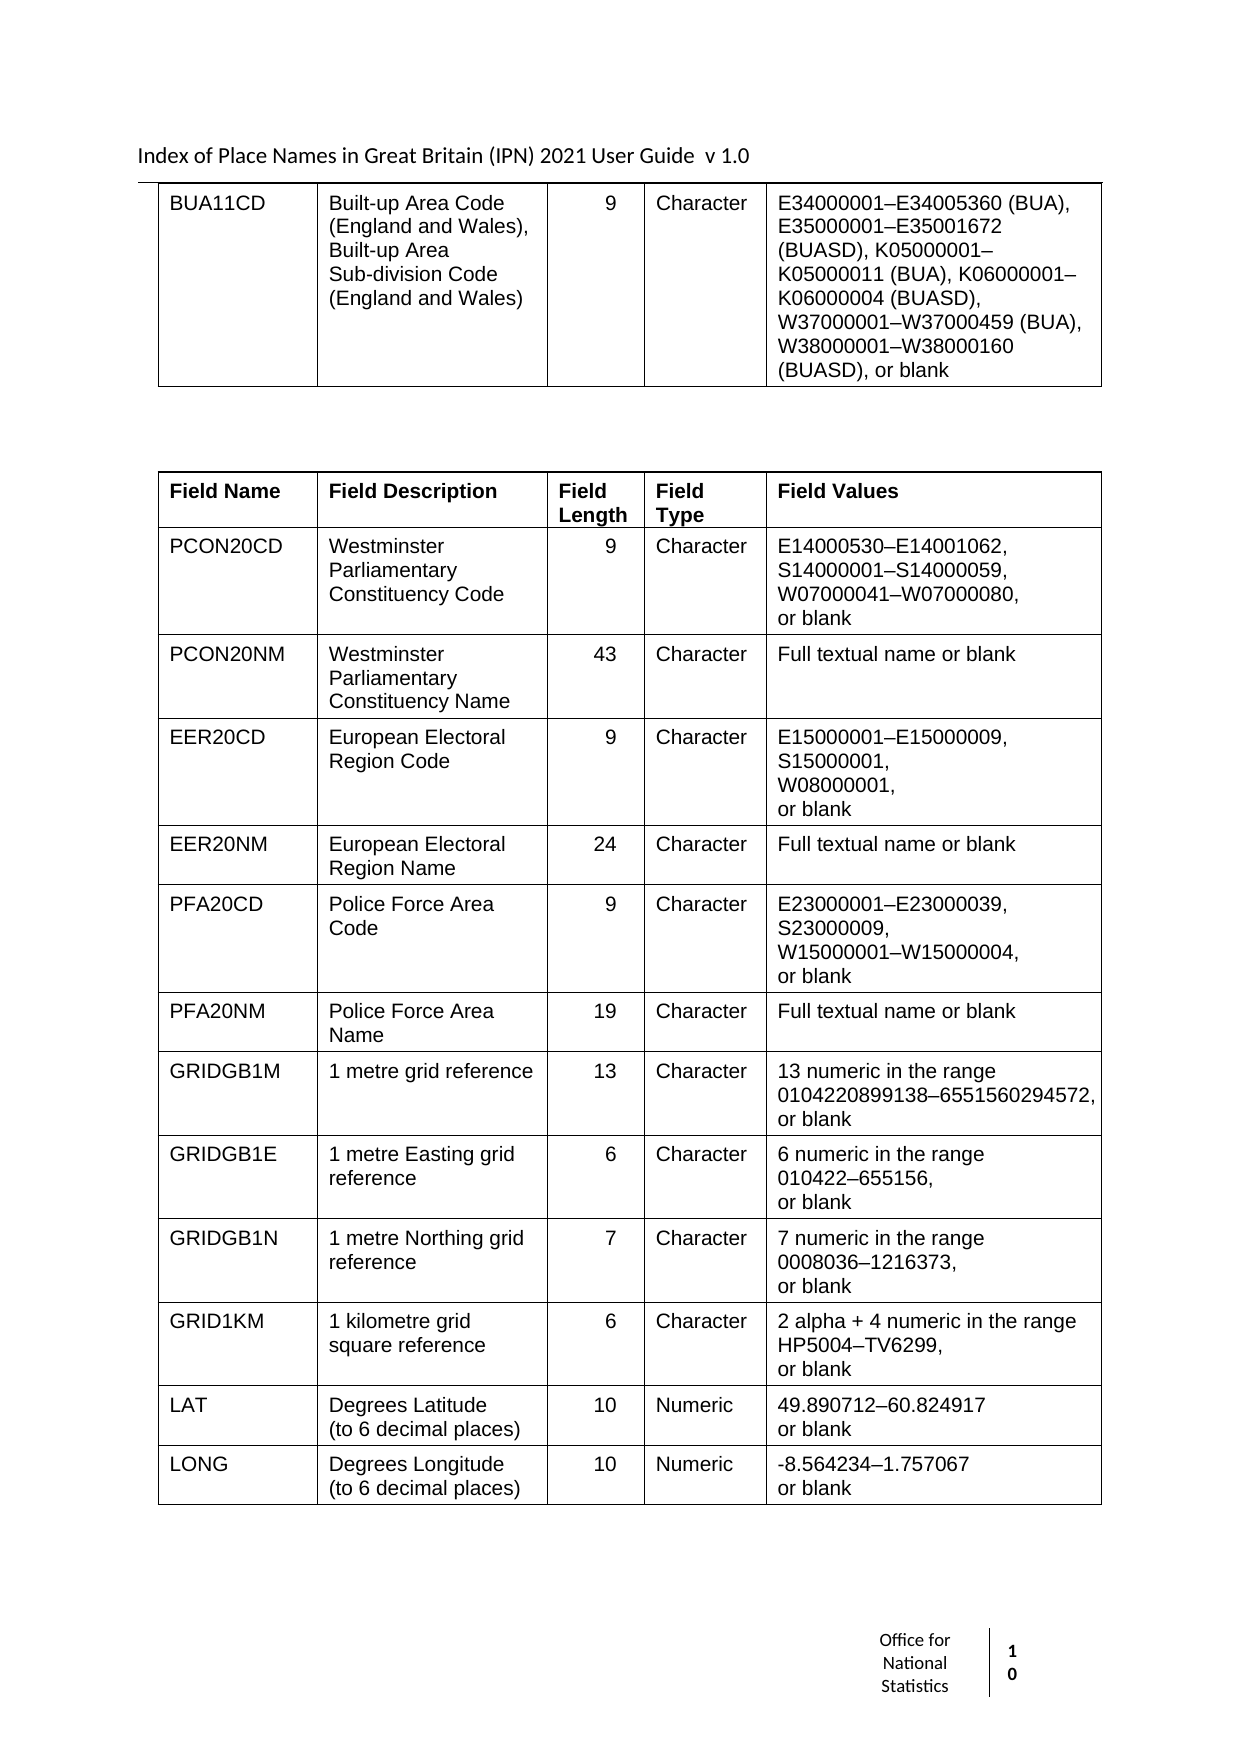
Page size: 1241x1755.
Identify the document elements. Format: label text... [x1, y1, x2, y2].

table_header Field Values [767, 473, 1101, 527]
table_cell 9 [548, 885, 644, 992]
table_cell Numeric [645, 1446, 766, 1504]
table_cell 7 [548, 1219, 644, 1302]
table_cell LONG [159, 1446, 317, 1504]
table_cell PFA20NM [159, 993, 317, 1051]
table_cell E34000001–E34005360 (BUA), E35000001–E35001672 (BUASD), K05000001–K05000011 (BUA), K06000001–K06000004 (BUASD), W37000001–W37000459 (BUA), W38000001–W38000160 (BUASD), or blank [767, 184, 1101, 386]
table_cell 2 alpha + 4 numeric in the range HP5004–TV6299, or blank [767, 1303, 1101, 1385]
table_cell PCON20NM [159, 635, 317, 717]
table_cell Character [645, 885, 766, 992]
table_header Field Type [645, 473, 766, 527]
table_cell Westminster Parliamentary Constituency Code [318, 528, 547, 634]
table_cell PFA20CD [159, 885, 317, 992]
table_cell 19 [548, 993, 644, 1051]
table_cell Character [645, 528, 766, 634]
table_cell Character [645, 635, 766, 717]
table_cell EER20CD [159, 719, 317, 825]
table_cell 24 [548, 826, 644, 884]
table_cell European Electoral Region Name [318, 826, 547, 884]
table_cell Character [645, 184, 766, 386]
table_cell -8.564234–1.757067 or blank [767, 1446, 1101, 1504]
table_cell E15000001–E15000009, S15000001, W08000001, or blank [767, 719, 1101, 825]
table_cell LAT [159, 1386, 317, 1444]
table_cell 49.890712–60.824917 or blank [767, 1386, 1101, 1444]
table_cell 9 [548, 528, 644, 634]
table_cell E23000001–E23000039, S23000009, W15000001–W15000004, or blank [767, 885, 1101, 992]
table_cell BUA11CD [159, 184, 317, 386]
table_cell GRIDGB1M [159, 1052, 317, 1135]
table_cell 6 [548, 1136, 644, 1218]
table_cell 1 metre grid reference [318, 1052, 547, 1135]
table_cell 13 [548, 1052, 644, 1135]
table_cell 6 numeric in the range 010422–655156, or blank [767, 1136, 1101, 1218]
table_cell 9 [548, 184, 644, 386]
table_cell GRID1KM [159, 1303, 317, 1385]
table_cell GRIDGB1N [159, 1219, 317, 1302]
table_cell Character [645, 1136, 766, 1218]
table_cell 6 [548, 1303, 644, 1385]
table_cell 10 [548, 1386, 644, 1444]
table_cell Character [645, 826, 766, 884]
table_cell PCON20CD [159, 528, 317, 634]
table_cell Police Force Area Code [318, 885, 547, 992]
table_cell 1 kilometre grid square reference [318, 1303, 547, 1385]
table_header Field Length [548, 473, 644, 527]
table_cell 10 [548, 1446, 644, 1504]
table_cell 43 [548, 635, 644, 717]
table_cell European Electoral Region Code [318, 719, 547, 825]
table_cell Full textual name or blank [767, 826, 1101, 884]
table_cell Degrees Longitude (to 6 decimal places) [318, 1446, 547, 1504]
table_cell Character [645, 1303, 766, 1385]
table_cell Built-up Area Code (England and Wales), Built-up Area Sub-division Code (England and Wales) [318, 184, 547, 386]
table_cell 7 numeric in the range 0008036–1216373, or blank [767, 1219, 1101, 1302]
table_cell Character [645, 1052, 766, 1135]
table_cell Character [645, 719, 766, 825]
table_cell Character [645, 1219, 766, 1302]
table_cell Numeric [645, 1386, 766, 1444]
table_cell 1 metre Northing grid reference [318, 1219, 547, 1302]
table_cell Degrees Latitude (to 6 decimal places) [318, 1386, 547, 1444]
table_cell Police Force Area Name [318, 993, 547, 1051]
table_cell Full textual name or blank [767, 635, 1101, 717]
table_cell Full textual name or blank [767, 993, 1101, 1051]
table_cell EER20NM [159, 826, 317, 884]
table_cell GRIDGB1E [159, 1136, 317, 1218]
table_cell 1 metre Easting grid reference [318, 1136, 547, 1218]
table_cell E14000530–E14001062, S14000001–S14000059, W07000041–W07000080, or blank [767, 528, 1101, 634]
table_cell Character [645, 993, 766, 1051]
table_cell Westminster Parliamentary Constituency Name [318, 635, 547, 717]
table_header Field Name [159, 473, 317, 527]
table_header Field Description [318, 473, 547, 527]
table_cell 13 numeric in the range 0104220899138–6551560294572, or blank [767, 1052, 1101, 1135]
table_cell 9 [548, 719, 644, 825]
